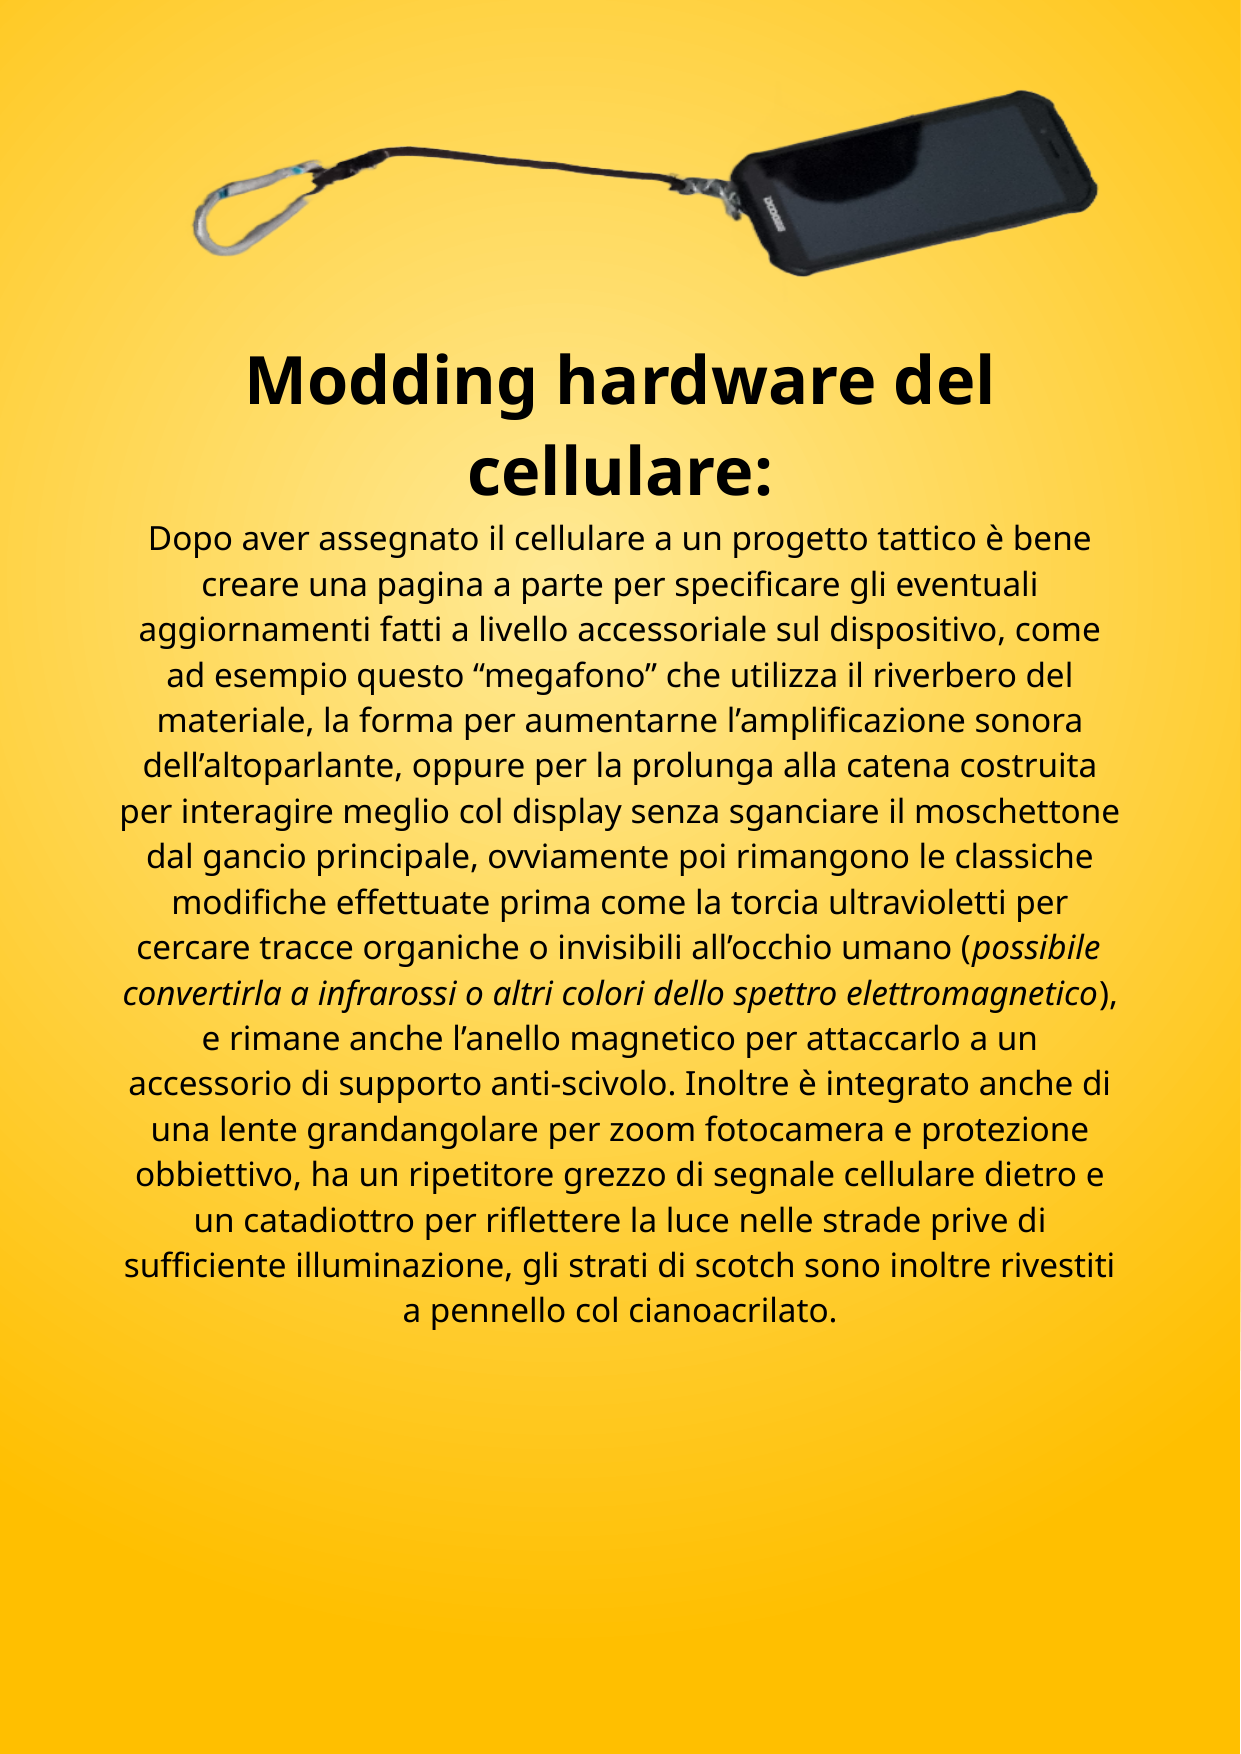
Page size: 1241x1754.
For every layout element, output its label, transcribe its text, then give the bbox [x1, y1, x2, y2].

text Modding hardware del cellulare: [118, 333, 1122, 515]
text Dopo aver assegnato il cellulare a un progetto tattico è bene creare una pagina a parte per specificare gli eventuali aggiornamenti fatti a livello accessoriale sul dispositivo, come ad esempio questo “megafono” che utilizza il riverbero del materiale, la forma per aumentarne l’amplificazione sonora dell’altoparlante, oppure per la prolunga alla catena costruita per interagire meglio col display senza sganciare il moschettone dal gancio principale, ovviamente poi rimangono le classiche modifiche effettuate prima come la torcia ultravioletti per cercare tracce organiche o invisibili all’occhio umano (possibile convertirla a infrarossi o altri colori dello spettro elettromagnetico), e rimane anche l’anello magnetico per attaccarlo a un accessorio di supporto anti-scivolo. Inoltre è integrato anche di una lente grandangolare per zoom fotocamera e protezione obbiettivo, ha un ripetitore grezzo di segnale cellulare dietro e un catadiottro per riflettere la luce nelle strade prive di sufficiente illuminazione, gli strati di scotch sono inoltre rivestiti a pennello col cianoacrilato. [118, 515, 1122, 1333]
picture [172, 81, 1113, 305]
